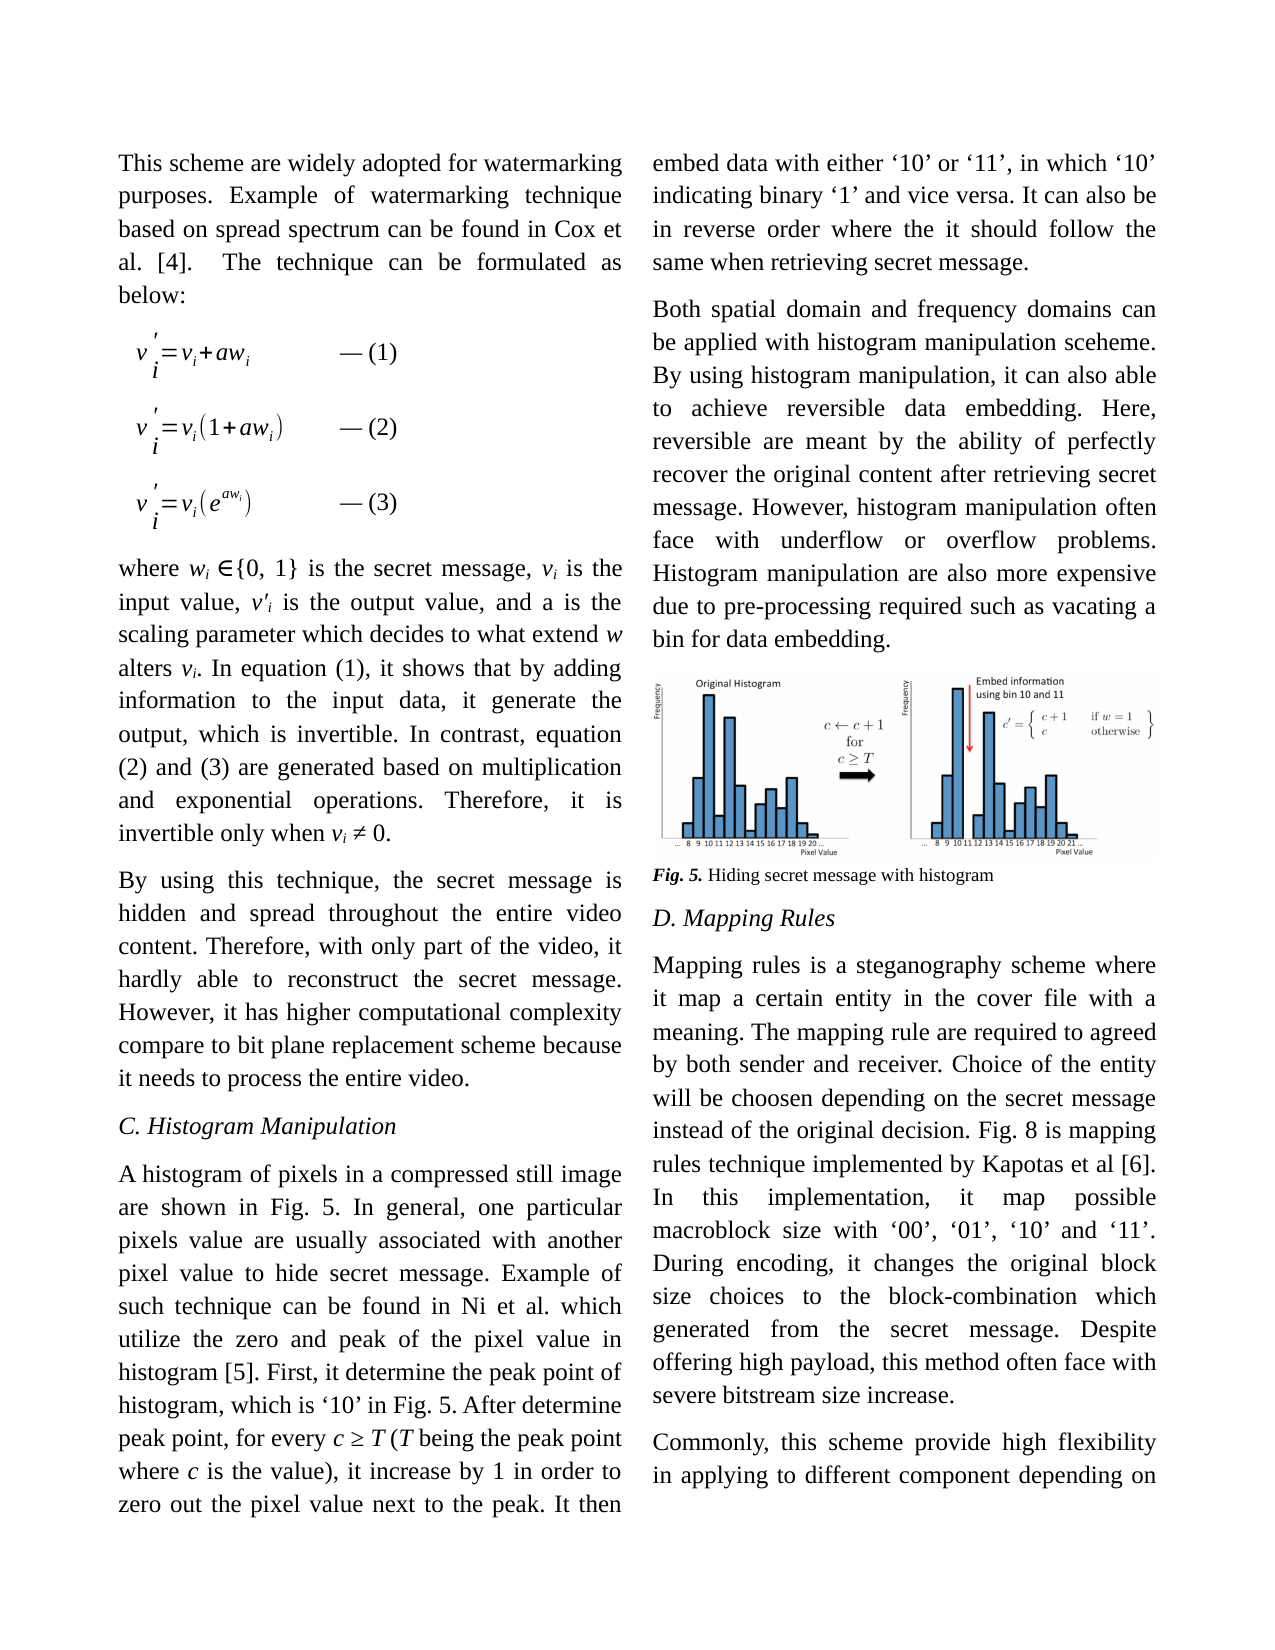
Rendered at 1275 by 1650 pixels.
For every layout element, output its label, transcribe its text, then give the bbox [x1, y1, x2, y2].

text C. Histogram Manipulation [118, 1111, 622, 1140]
text Mapping rules is a steganography scheme where it map a certain entity in the cover file with a meaning. The mapping rule are required to agreed by both sender and receiver. Choice of the entity will be choosen depending on the secret message instead of the original decision. Fig. 8 is mapping rules technique implemented by Kapotas et al [6]. In this implementation, it map possible macroblock size with ‘00’, ‘01’, ‘10’ and ‘11’. During encoding, it changes the original block size choices to the block-combination which generated from the secret message. Despite offering high payload, this method often face with severe bitstream size increase. [652, 951, 1157, 1408]
text — (2) [118, 403, 622, 459]
text This scheme are widely adopted for watermarking purposes. Example of watermarking technique based on spread spectrum can be found in Cox et al. [4]. The technique can be formulated as below: [118, 148, 622, 308]
text — (3) [118, 478, 622, 535]
text By using this technique, the secret message is hidden and spread throughout the entire video content. Therefore, with only part of the video, it hardly able to reconstruct the secret message. However, it has higher computational complexity compare to bit plane replacement scheme because it needs to process the entire video. [118, 865, 622, 1092]
text Commonly, this scheme provide high flexibility in applying to different component depending on [652, 1427, 1157, 1489]
picture [652, 672, 1157, 861]
text D. Mapping Rules [652, 903, 1157, 932]
text Fig. 5. Hiding secret message with histogram [652, 861, 1157, 885]
text embed data with either ‘10’ or ‘11’, in which ‘10’ indicating binary ‘1’ and vice versa. It can also be in reverse order where the it should follow the same when retrieving secret message. [652, 148, 1157, 275]
text where wi ∈{0, 1} is the secret message, vi is the input value, v′i is the output value, and a is the scaling parameter which decides to what extend w alters vi. In equation (1), it shows that by adding information to the input data, it generate the output, which is invertible. In contrast, equation (2) and (3) are generated based on multiplication and exponential operations. Therefore, it is invertible only when vi ≠ 0. [118, 553, 622, 846]
text Both spatial domain and frequency domains can be applied with histogram manipulation sceheme. By using histogram manipulation, it can also able to achieve reversible data embedding. Here, reversible are meant by the ability of perfectly recover the original content after retrieving secret message. However, histogram manipulation often face with underflow or overflow problems. Histogram manipulation are also more expensive due to pre-processing required such as vacating a bin for data embedding. [652, 294, 1157, 653]
text — (1) [118, 327, 622, 384]
text A histogram of pixels in a compressed still image are shown in Fig. 5. In general, one particular pixels value are usually associated with another pixel value to hide secret message. Example of such technique can be found in Ni et al. which utilize the zero and peak of the pixel value in histogram [5]. First, it determine the peak point of histogram, which is ‘10’ in Fig. 5. After determine peak point, for every c ≥ T (T being the peak point where c is the value), it increase by 1 in order to zero out the pixel value next to the peak. It then [118, 1159, 622, 1518]
